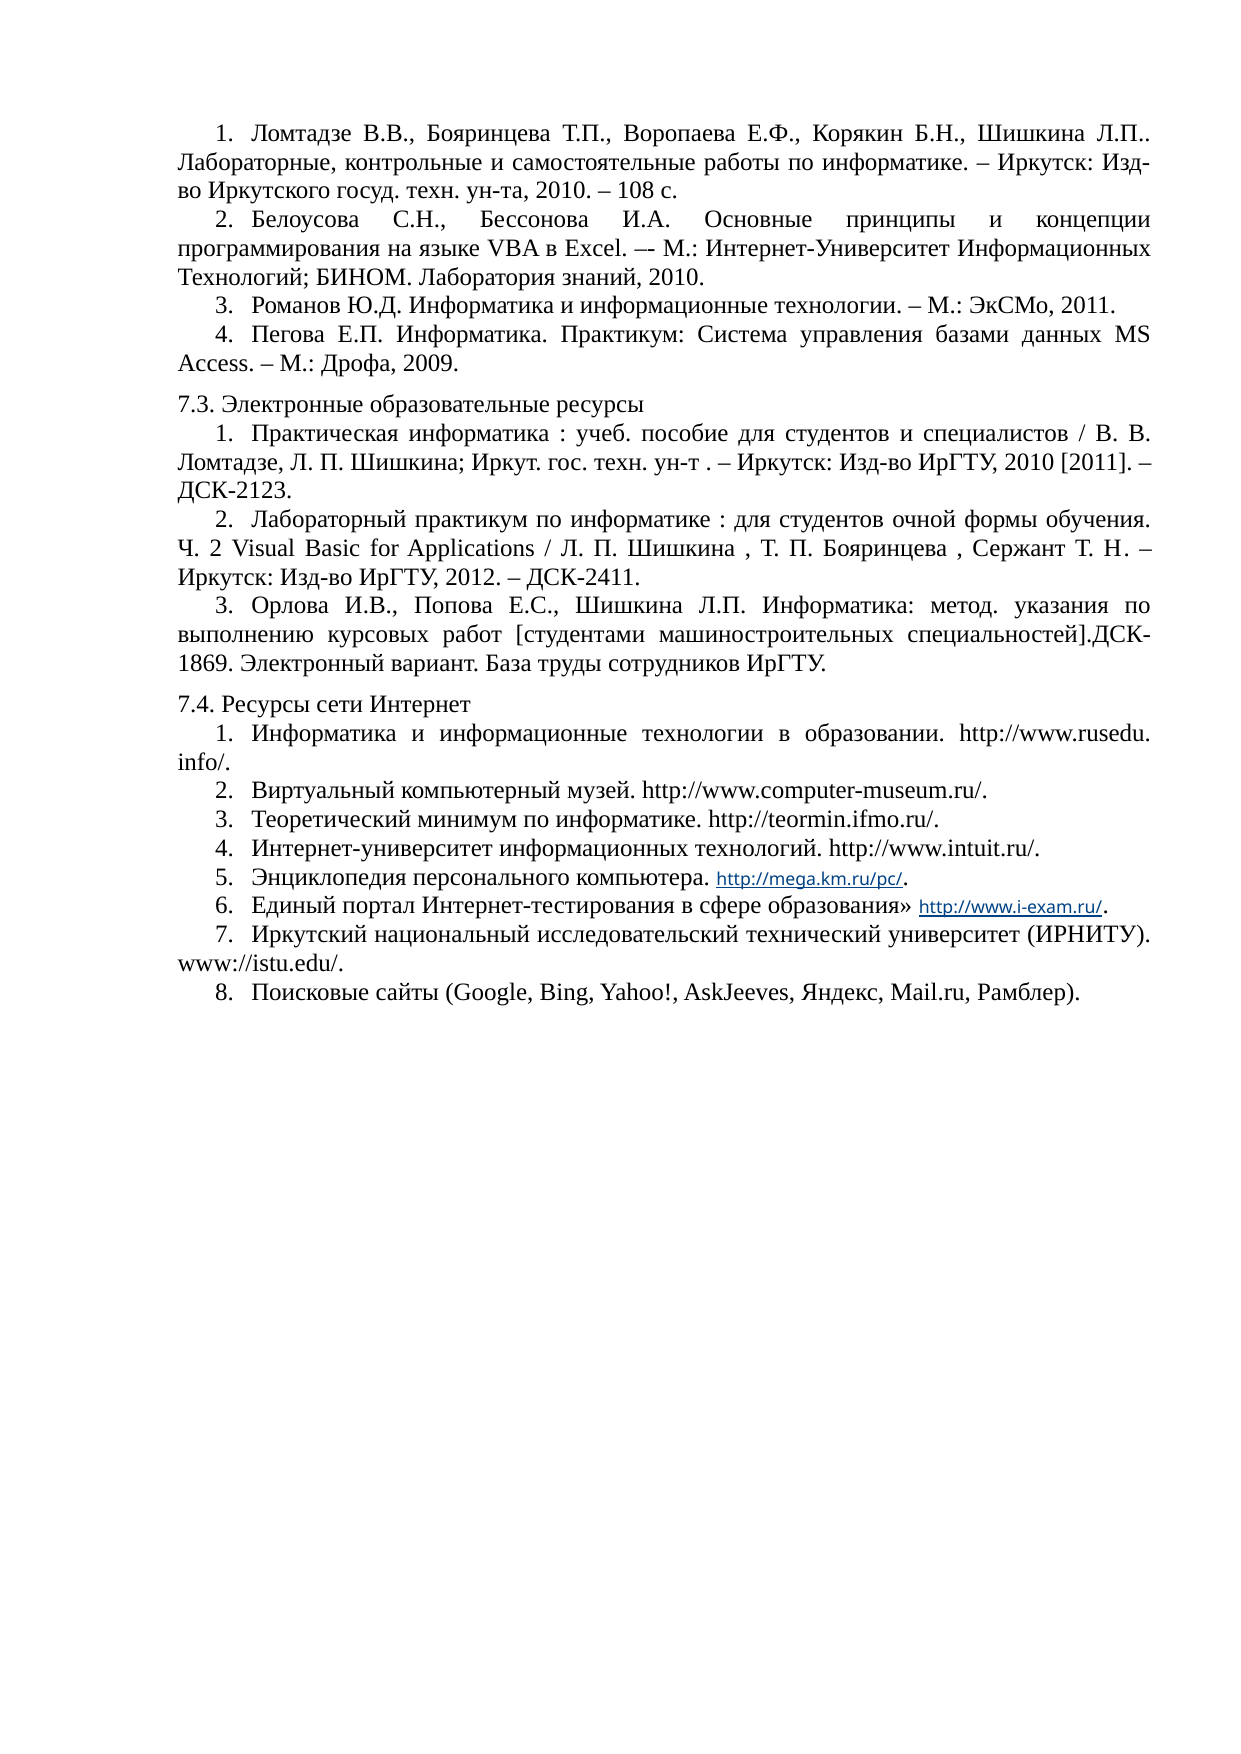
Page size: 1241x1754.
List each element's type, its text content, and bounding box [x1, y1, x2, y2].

list Интернет-университет информационных технологий. http://www.intuit.ru/. [177, 833, 1152, 862]
text 7.3. Электронные образовательные ресурсы [177, 389, 1152, 418]
list Энциклопедия персонального компьютера. http://mega.km.ru/pc/. [177, 862, 1152, 891]
list Практическая информатика : учеб. пособие для студентов и специалистов / В. В. Ломтадзе, Л. П. Шишкина; Иркут. гос. техн. ун-т . – Иркутск: Изд-во ИрГТУ, 2010 [2011]. – ДСК-2123. [177, 418, 1152, 504]
list Белоусова С.Н., Бессонова И.А. Основные принципы и концепции программирования на языке VBA в Excel. –- М.: Интернет-Университет Информационных Технологий; БИНОМ. Лаборатория знаний, 2010. [177, 204, 1152, 291]
list Лабораторный практикум по информатике : для студентов очной формы обучения. Ч. 2 Visual Basic for Applications / Л. П. Шишкина , Т. П. Бояринцева , Сержант Т. Н. – Иркутск: Изд-во ИрГТУ, 2012. – ДСК-2411. [177, 504, 1152, 591]
list Поисковые сайты (Google, Bing, Yahoo!, AskJeeves, Яндекс, Mail.ru, Рамблер). [177, 977, 1152, 1006]
list Виртуальный компьютерный музей. http://www.computer-museum.ru/. [177, 776, 1152, 804]
list Орлова И.В., Попова Е.С., Шишкина Л.П. Информатика: метод. указания по выполнению курсовых работ [студентами машиностроительных специальностей].ДСК-1869. Электронный вариант. База труды сотрудников ИрГТУ. [177, 591, 1152, 677]
list Теоретический минимум по информатике. http://teormin.ifmo.ru/. [177, 804, 1152, 833]
list Романов Ю.Д. Информатика и информационные технологии. – М.: ЭкСМо, 2011. [177, 291, 1152, 319]
text 7.4. Ресурсы сети Интернет [177, 689, 1152, 718]
list Пегова Е.П. Информатика. Практикум: Система управления базами данных MS Access. – М.: Дрофа, 2009. [177, 319, 1152, 377]
list Информатика и информационные технологии в образовании. http://www.rusedu. info/. [177, 718, 1152, 776]
list Иркутский национальный исследовательский технический университет (ИРНИТУ). www://istu.edu/. [177, 919, 1152, 977]
list Единый портал Интернет-тестирования в сфере образования» http://www.i-exam.ru/. [177, 891, 1152, 919]
list Ломтадзе В.В., Бояринцева Т.П., Воропаева Е.Ф., Корякин Б.Н., Шишкина Л.П.. Лабораторные, контрольные и самостоятельные работы по информатике. – Иркутск: Изд-во Иркутского госуд. техн. ун-та, 2010. – 108 с. [177, 118, 1152, 204]
